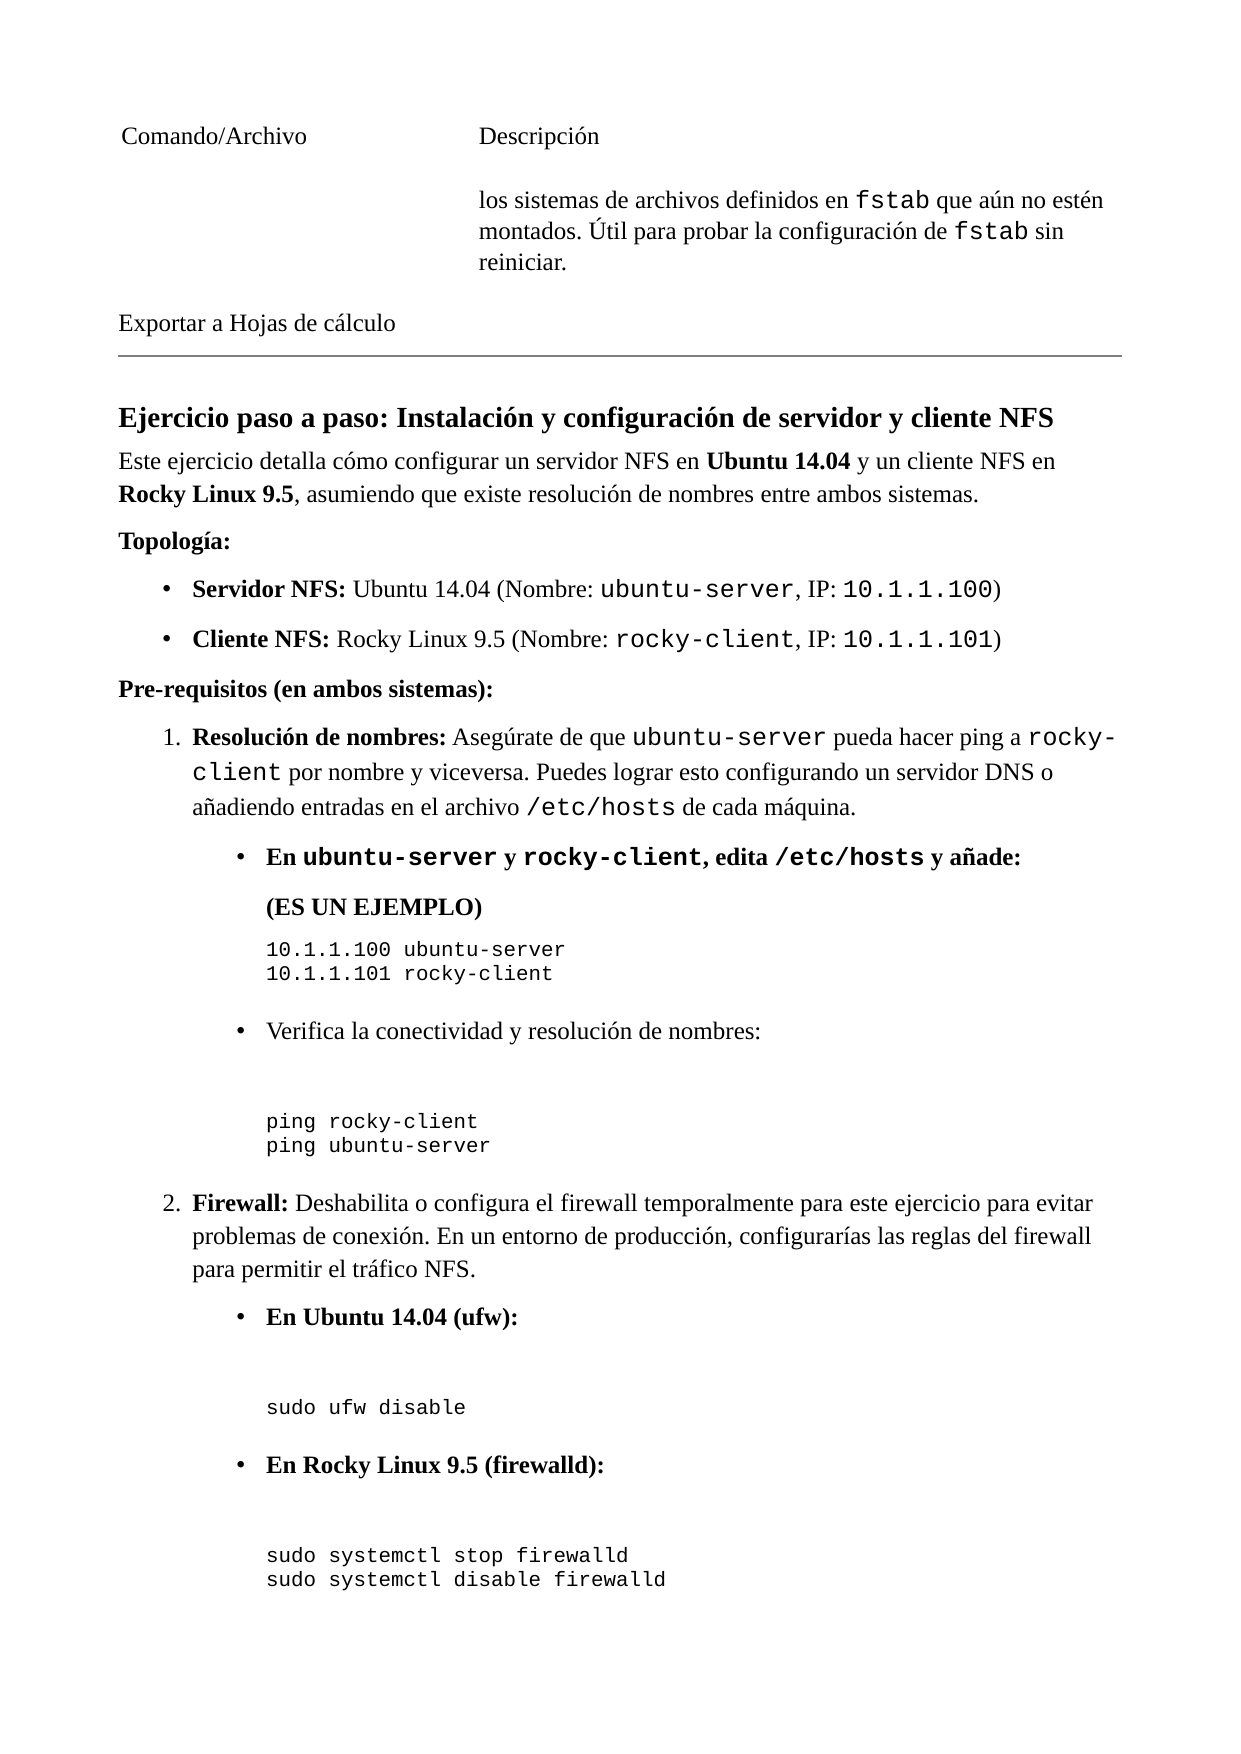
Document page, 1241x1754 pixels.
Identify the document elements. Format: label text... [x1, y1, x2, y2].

text (ES UN EJEMPLO) [118, 892, 1122, 921]
list En Rocky Linux 9.5 (firewalld): [236, 1450, 1122, 1479]
list Resolución de nombres: Asegúrate de que ubuntu-server pueda hacer ping a rocky-client por nombre y viceversa. Puedes lograr esto configurando un servidor DNS o añadiendo entradas en el archivo /etc/hosts de cada máquina. [162, 722, 1122, 823]
list ping ubuntu-server [236, 1135, 1122, 1159]
list sudo systemctl stop firewalld [236, 1545, 1122, 1569]
table_header Descripción [476, 118, 1122, 182]
list 10.1.1.100 ubuntu-server [236, 939, 1122, 963]
subtitle Ejercicio paso a paso: Instalación y configuración de servidor y cliente NFS [118, 400, 1122, 433]
table_cell los sistemas de archivos definidos en fstab que aún no estén montados. Útil para probar la configuración de fstab sin reiniciar. [476, 182, 1122, 308]
text Exportar a Hojas de cálculo [118, 308, 1122, 337]
list En ubuntu-server y rocky-client, edita /etc/hosts y añade: [236, 842, 1122, 873]
text Pre-requisitos (en ambos sistemas): [118, 674, 1122, 703]
list Servidor NFS: Ubuntu 14.04 (Nombre: ubuntu-server, IP: 10.1.1.100) [162, 574, 1122, 605]
table_header Comando/Archivo [118, 118, 476, 182]
list Firewall: Deshabilita o configura el firewall temporalmente para este ejercicio para evitar problemas de conexión. En un entorno de producción, configurarías las reglas del firewall para permitir el tráfico NFS. [162, 1188, 1122, 1283]
text Este ejercicio detalla cómo configurar un servidor NFS en Ubuntu 14.04 y un cliente NFS en Rocky Linux 9.5, asumiendo que existe resolución de nombres entre ambos sistemas. [118, 446, 1122, 508]
list 10.1.1.101 rocky-client [236, 963, 1122, 987]
text Topología: [118, 526, 1122, 555]
list sudo ufw disable [236, 1397, 1122, 1421]
list Verifica la conectividad y resolución de nombres: [236, 1016, 1122, 1045]
list sudo systemctl disable firewalld [236, 1569, 1122, 1593]
list En Ubuntu 14.04 (ufw): [236, 1302, 1122, 1331]
table_cell [118, 182, 476, 308]
list ping rocky-client [236, 1111, 1122, 1135]
list Cliente NFS: Rocky Linux 9.5 (Nombre: rocky-client, IP: 10.1.1.101) [162, 624, 1122, 655]
